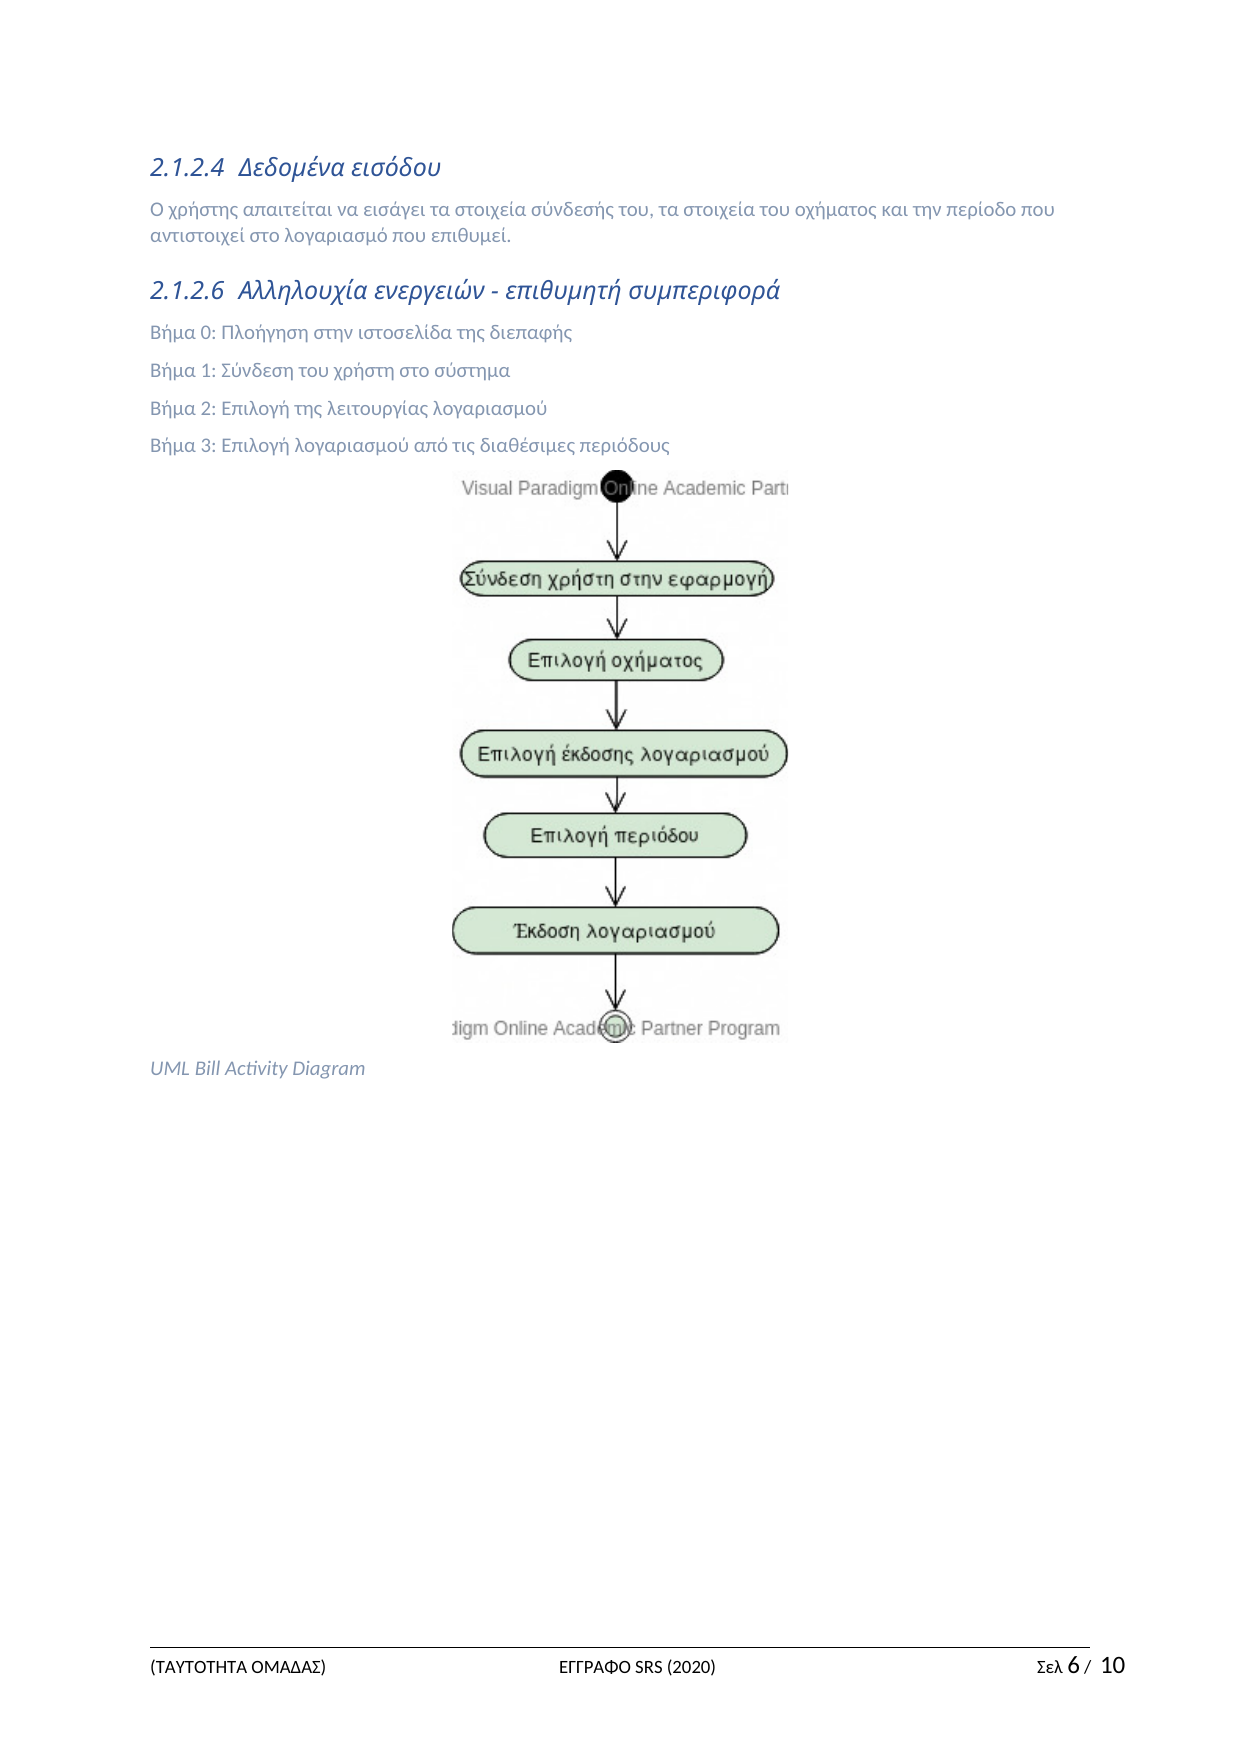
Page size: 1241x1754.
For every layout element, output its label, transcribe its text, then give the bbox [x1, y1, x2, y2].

picture [452, 470, 789, 1043]
text Βήμα 1: Σύνδεση του χρήστη στο σύστημα [150, 357, 1090, 382]
text Βήμα 0: Πλοήγηση στην ιστοσελίδα της διεπαφής [150, 319, 1090, 344]
subtitle 2.1.2.6 Αλληλουχία ενεργειών - επιθυμητή συμπεριφορά [150, 272, 1090, 306]
subtitle 2.1.2.4 Δεδομένα εισόδου [150, 150, 1090, 184]
text Ο χρήστης απαιτείται να εισάγει τα στοιχεία σύνδεσής του, τα στοιχεία του οχήματος και την περίοδο που αντιστοιχεί στο λογαριασμό που επιθυμεί. [150, 197, 1090, 247]
text Βήμα 3: Επιλογή λογαριασμού από τις διαθέσιμες περιόδους [150, 433, 1090, 458]
text UML Bill Activity Diagram [150, 1055, 1090, 1080]
text Βήμα 2: Επιλογή της λειτουργίας λογαριασμού [150, 395, 1090, 420]
